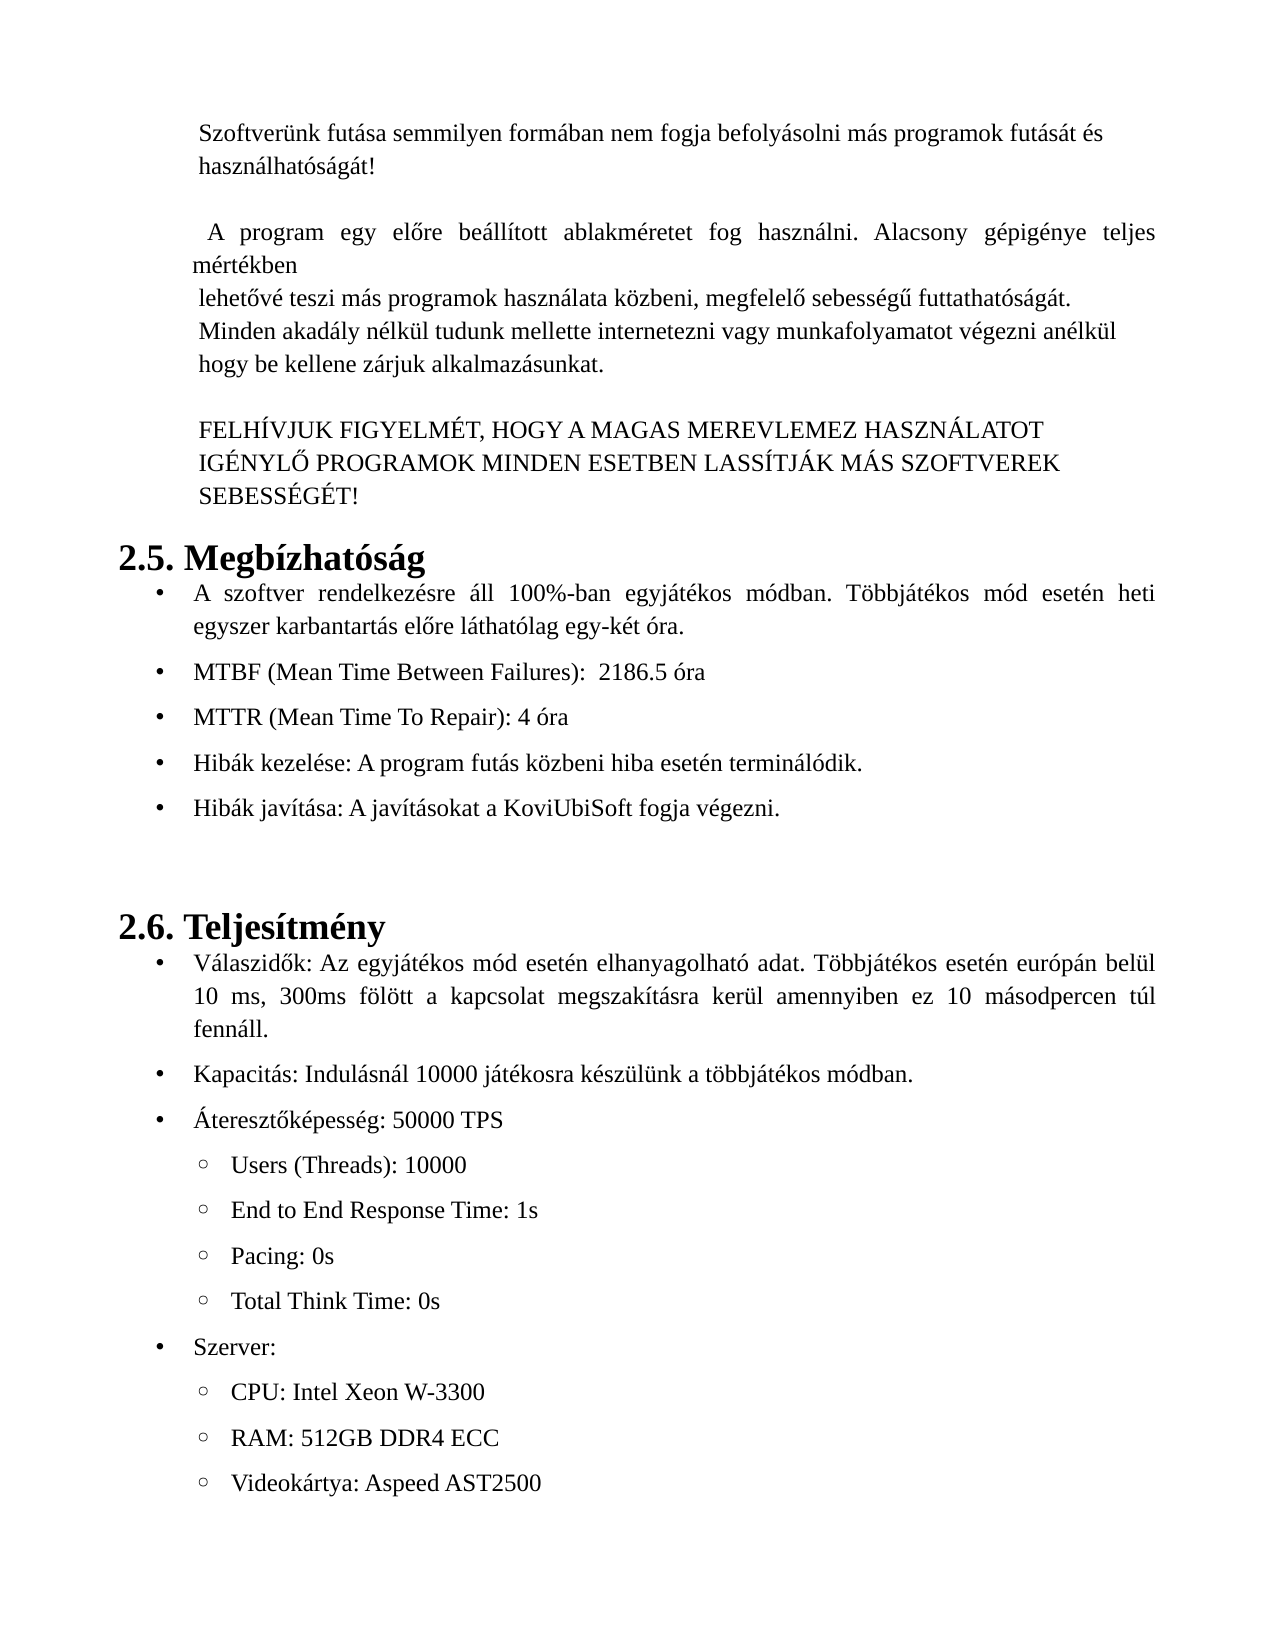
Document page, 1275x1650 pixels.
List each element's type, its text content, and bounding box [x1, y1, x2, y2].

list MTTR (Mean Time To Repair): 4 óra [156, 702, 1157, 731]
text lehetővé teszi más programok használata közbeni, megfelelő sebességű futtathatóságát. [192, 283, 1157, 312]
text hogy be kellene zárjuk alkalmazásunkat. [192, 349, 1157, 378]
text A program egy előre beállított ablakméretet fog használni. Alacsony gépigénye teljes mértékben [192, 217, 1157, 279]
text használhatóságát! [192, 151, 1157, 180]
list Users (Threads): 10000 [193, 1150, 1157, 1179]
text FELHÍVJUK FIGYELMÉT, HOGY A MAGAS MEREVLEMEZ HASZNÁLATOT [192, 415, 1157, 444]
list Hibák javítása: A javításokat a KoviUbiSoft fogja végezni. [156, 793, 1157, 822]
list Pacing: 0s [193, 1241, 1157, 1270]
text Minden akadály nélkül tudunk mellette internetezni vagy munkafolyamatot végezni anélkül [192, 316, 1157, 345]
list RAM: 512GB DDR4 ECC [193, 1423, 1157, 1451]
list A szoftver rendelkezésre áll 100%-ban egyjátékos módban. Többjátékos mód esetén heti egyszer karbantartás előre láthatólag egy-két óra. [156, 578, 1157, 640]
list Áteresztőképesség: 50000 TPS [156, 1105, 1157, 1133]
list Hibák kezelése: A program futás közbeni hiba esetén terminálódik. [156, 748, 1157, 776]
subtitle 2.5. Megbízhatóság [118, 535, 1157, 578]
text SEBESSÉGÉT! [192, 481, 1157, 510]
list MTBF (Mean Time Between Failures): 2186.5 óra [156, 657, 1157, 686]
list Total Think Time: 0s [193, 1286, 1157, 1315]
text IGÉNYLŐ PROGRAMOK MINDEN ESETBEN LASSÍTJÁK MÁS SZOFTVEREK [192, 448, 1157, 477]
list CPU: Intel Xeon W-3300 [193, 1377, 1157, 1406]
list Kapacitás: Indulásnál 10000 játékosra készülünk a többjátékos módban. [156, 1059, 1157, 1088]
list Videokártya: Aspeed AST2500 [193, 1468, 1157, 1497]
list Válaszidők: Az egyjátékos mód esetén elhanyagolható adat. Többjátékos esetén európán belül 10 ms, 300ms fölött a kapcsolat megszakításra kerül amennyiben ez 10 másodpercen túl fennáll. [156, 948, 1157, 1043]
list Szerver: [156, 1332, 1157, 1361]
list End to End Response Time: 1s [193, 1196, 1157, 1224]
subtitle 2.6. Teljesítmény [118, 905, 1157, 948]
text Szoftverünk futása semmilyen formában nem fogja befolyásolni más programok futását és [192, 118, 1157, 147]
